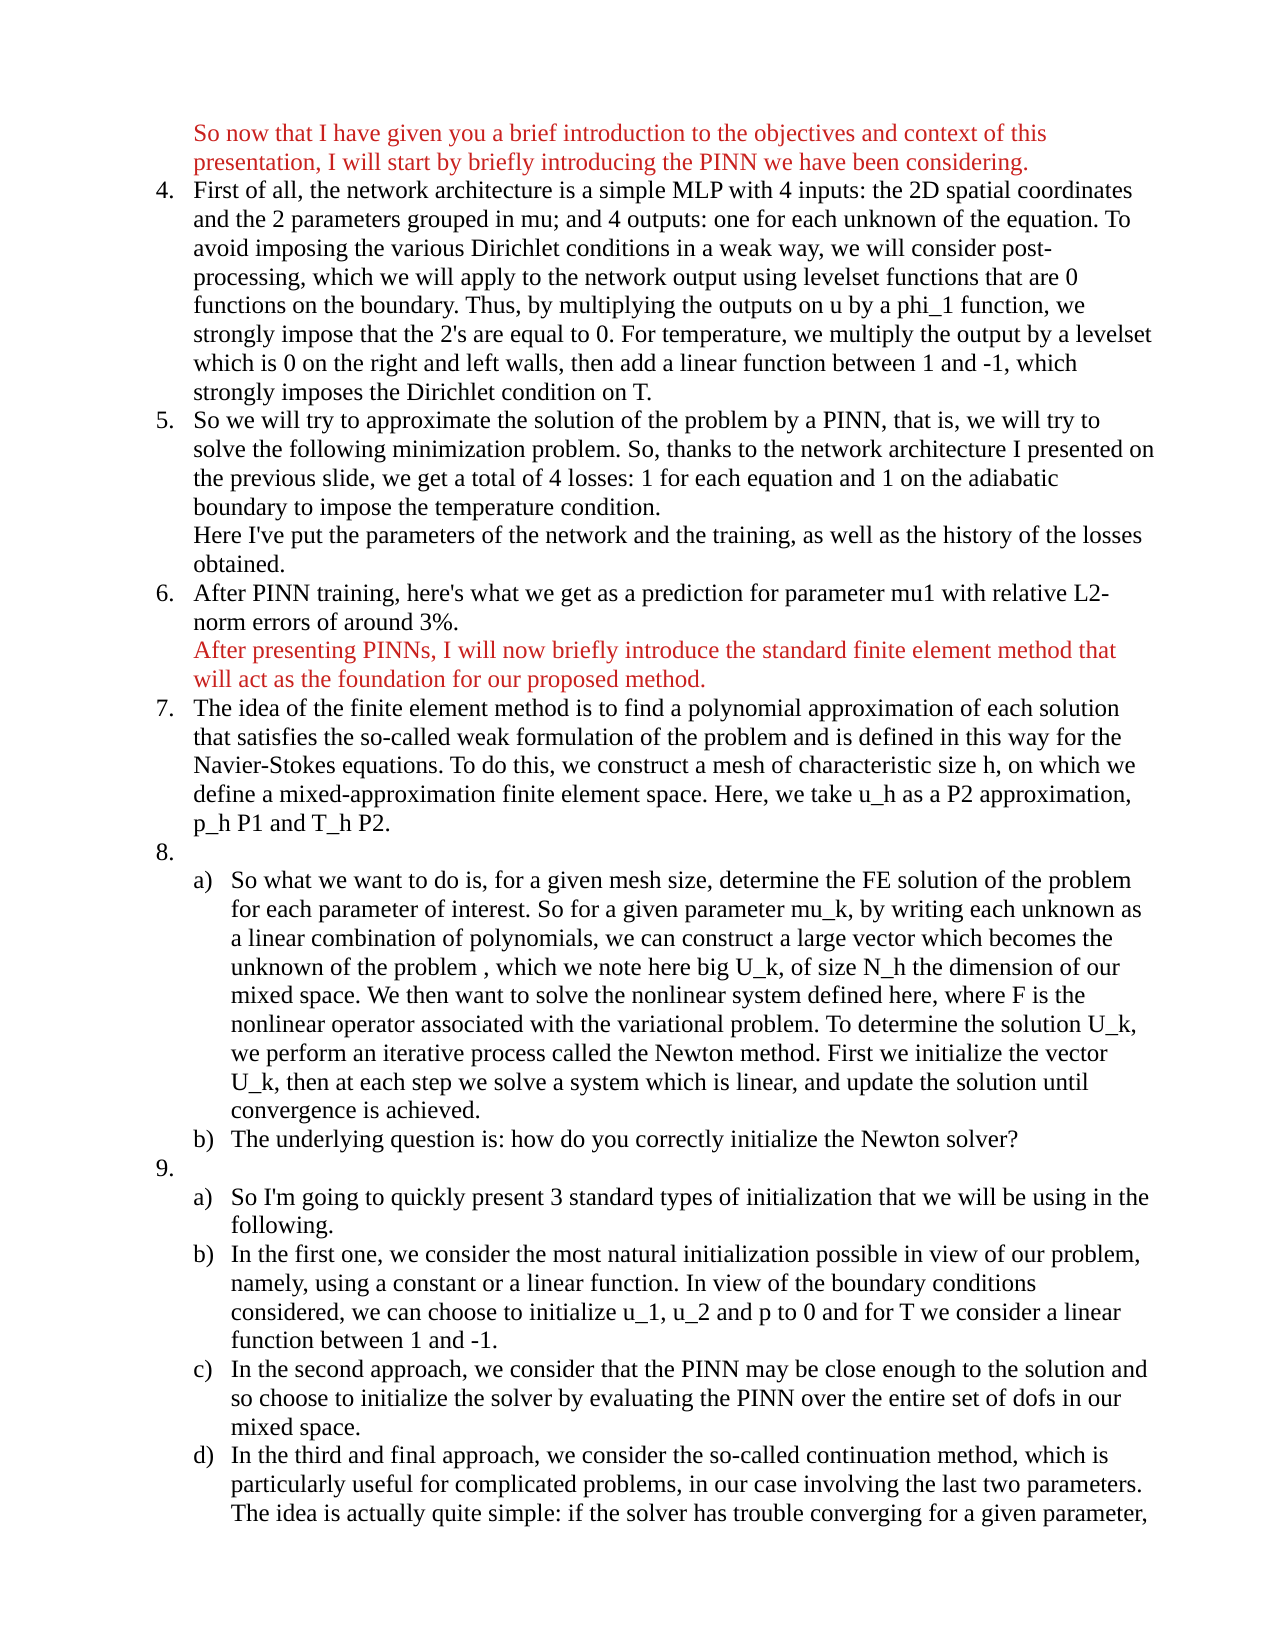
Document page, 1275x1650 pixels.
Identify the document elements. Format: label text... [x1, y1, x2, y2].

list After PINN training, here's what we get as a prediction for parameter mu1 with relative L2-norm errors of around 3%. After presenting PINNs, I will now briefly introduce the standard finite element method that will act as the foundation for our proposed method. [156, 578, 1157, 693]
list The idea of the finite element method is to find a polynomial approximation of each solution that satisfies the so-called weak formulation of the problem and is defined in this way for the Navier-Stokes equations. To do this, we construct a mesh of characteristic size h, on which we define a mixed-approximation finite element space. Here, we take u_h as a P2 approximation, p_h P1 and T_h P2. [156, 693, 1157, 837]
list In the first one, we consider the most natural initialization possible in view of our problem, namely, using a constant or a linear function. In view of the boundary conditions considered, we can choose to initialize u_1, u_2 and p to 0 and for T we consider a linear function between 1 and -1. [193, 1239, 1157, 1354]
list So I'm going to quickly present 3 standard types of initialization that we will be using in the following. [193, 1182, 1157, 1239]
list In the third and final approach, we consider the so-called continuation method, which is particularly useful for complicated problems, in our case involving the last two parameters. The idea is actually quite simple: if the solver has trouble converging for a given parameter, [193, 1441, 1157, 1527]
list The underlying question is: how do you correctly initialize the Newton solver? [193, 1124, 1157, 1153]
list So what we want to do is, for a given mesh size, determine the FE solution of the problem for each parameter of interest. So for a given parameter mu_k, by writing each unknown as a linear combination of polynomials, we can construct a large vector which becomes the unknown of the problem , which we note here big U_k, of size N_h the dimension of our mixed space. We then want to solve the nonlinear system defined here, where F is the nonlinear operator associated with the variational problem. To determine the solution U_k, we perform an iterative process called the Newton method. First we initialize the vector U_k, then at each step we solve a system which is linear, and update the solution until convergence is achieved. [193, 866, 1157, 1124]
list So we will try to approximate the solution of the problem by a PINN, that is, we will try to solve the following minimization problem. So, thanks to the network architecture I presented on the previous slide, we get a total of 4 losses: 1 for each equation and 1 on the adiabatic boundary to impose the temperature condition. Here I've put the parameters of the network and the training, as well as the history of the losses obtained. [156, 406, 1157, 578]
list So now that I have given you a brief introduction to the objectives and context of this presentation, I will start by briefly introducing the PINN we have been considering. [156, 118, 1157, 176]
list In the second approach, we consider that the PINN may be close enough to the solution and so choose to initialize the solver by evaluating the PINN over the entire set of dofs in our mixed space. [193, 1354, 1157, 1441]
list First of all, the network architecture is a simple MLP with 4 inputs: the 2D spatial coordinates and the 2 parameters grouped in mu; and 4 outputs: one for each unknown of the equation. To avoid imposing the various Dirichlet conditions in a weak way, we will consider post-processing, which we will apply to the network output using levelset functions that are 0 functions on the boundary. Thus, by multiplying the outputs on u by a phi_1 function, we strongly impose that the 2's are equal to 0. For temperature, we multiply the output by a levelset which is 0 on the right and left walls, then add a linear function between 1 and -1, which strongly imposes the Dirichlet condition on T. [156, 176, 1157, 406]
